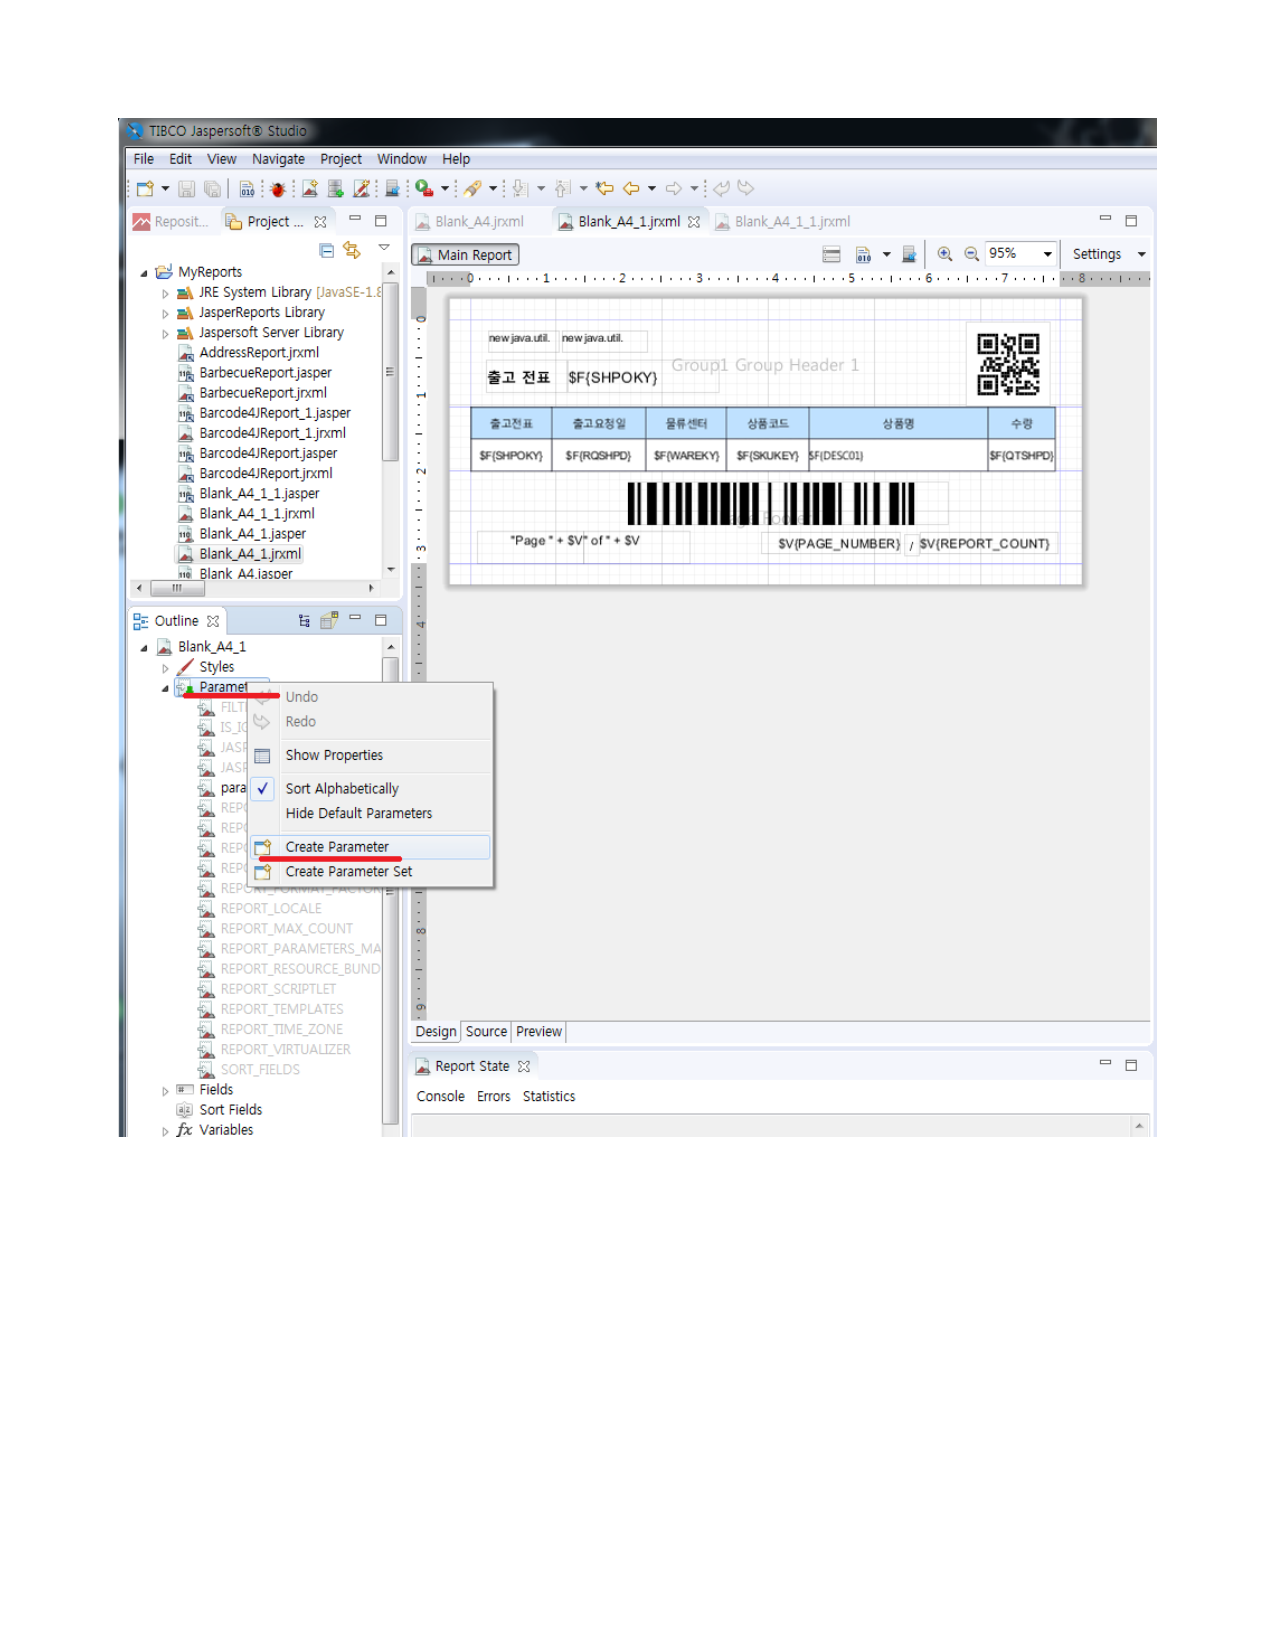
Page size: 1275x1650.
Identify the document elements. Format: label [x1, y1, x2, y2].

picture [118, 118, 1157, 1137]
